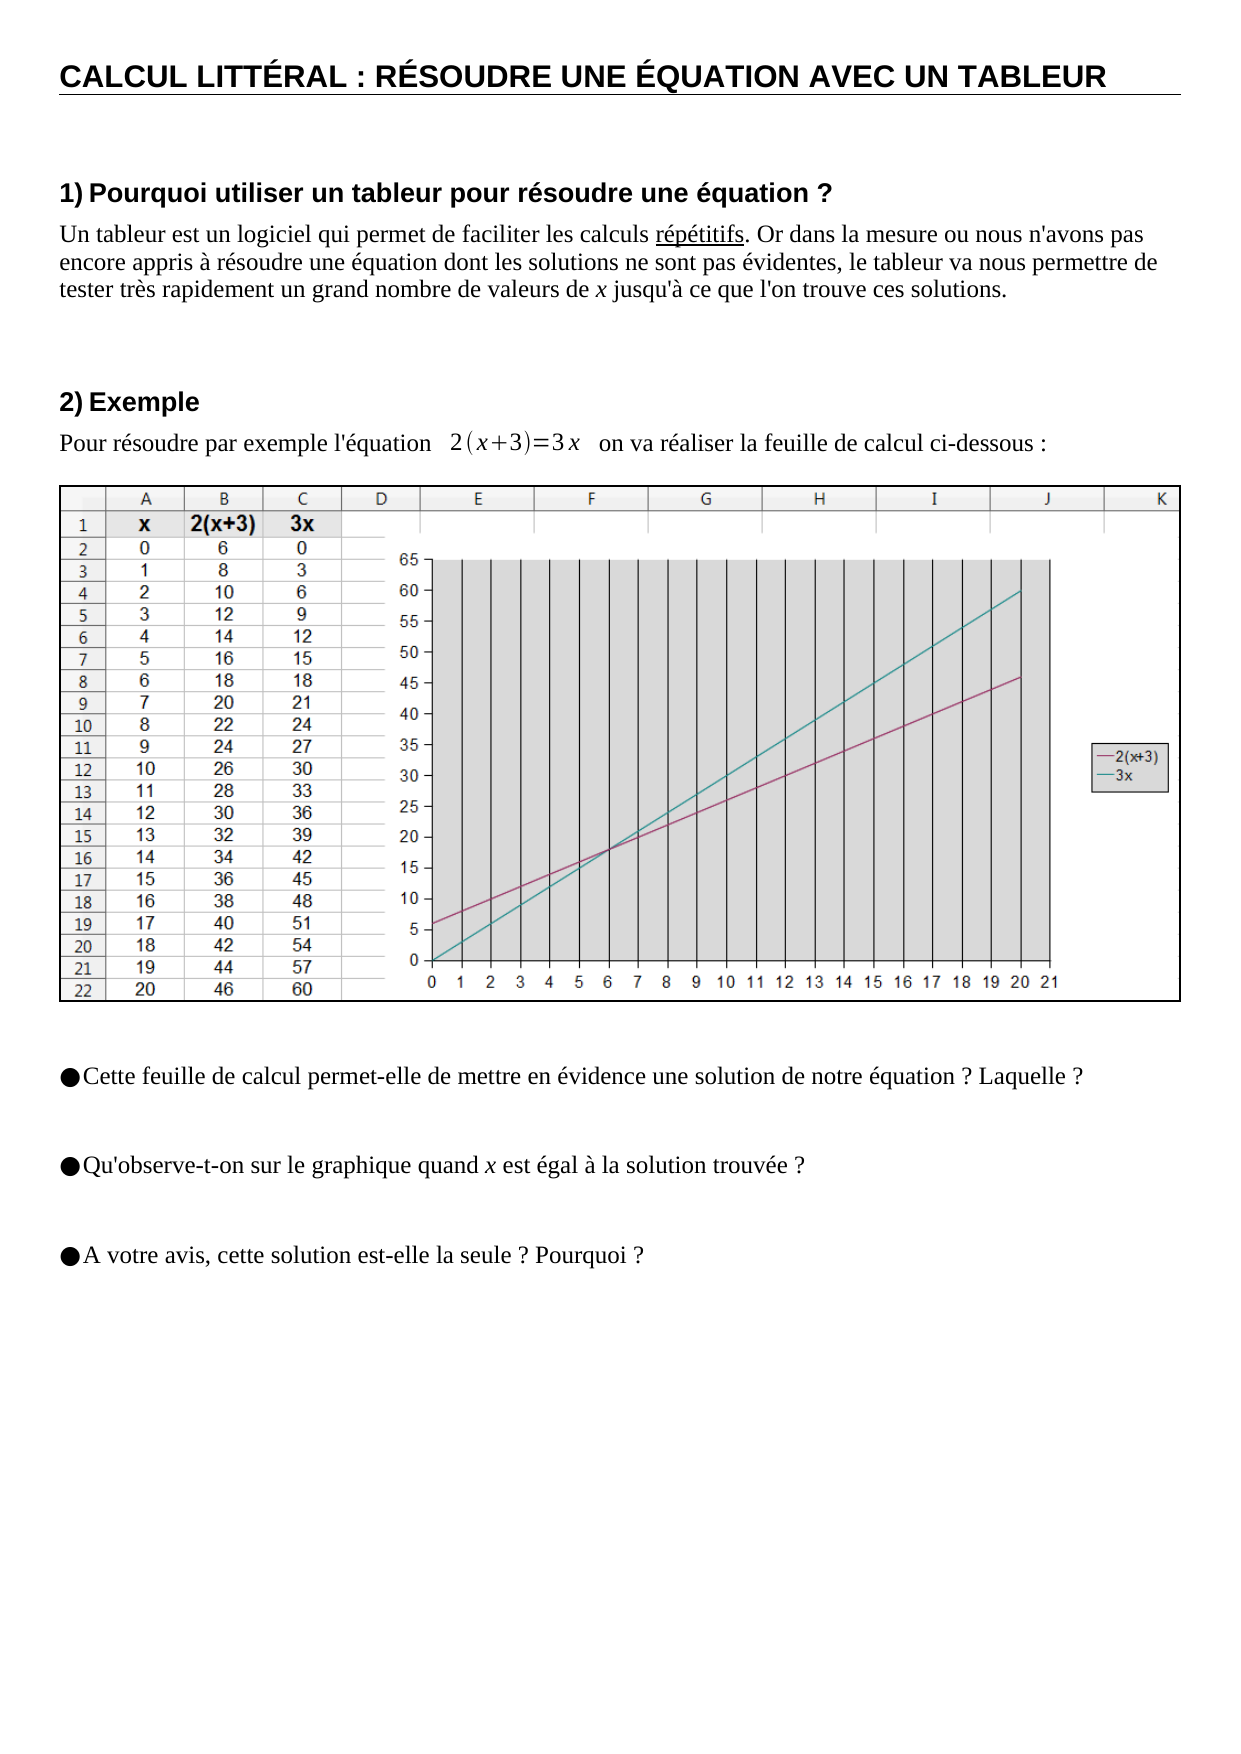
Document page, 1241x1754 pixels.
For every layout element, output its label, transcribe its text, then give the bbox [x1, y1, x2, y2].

list Pourquoi utiliser un tableur pour résoudre une équation ? [59, 178, 1181, 208]
list A votre avis, cette solution est-elle la seule ? Pourquoi ? [59, 1236, 1181, 1270]
text Pour résoudre par exemple l'équation on va réaliser la feuille de calcul ci-dessous : [59, 428, 1181, 457]
list Exemple [59, 386, 1181, 417]
list Cette feuille de calcul permet-elle de mettre en évidence une solution de notre équation ? Laquelle ? [59, 1057, 1181, 1091]
picture [61, 487, 1179, 1000]
text Calcul littéral : Résoudre une équation avec un tableur [59, 59, 1181, 94]
text Un tableur est un logiciel qui permet de faciliter les calculs répétitifs. Or dans la mesure ou nous n'avons pas encore appris à résoudre une équation dont les solutions ne sont pas évidentes, le tableur va nous permettre de tester très rapidement un grand nombre de valeurs de x jusqu'à ce que l'on trouve ces solutions. [59, 220, 1181, 303]
list Qu'observe-t-on sur le graphique quand x est égal à la solution trouvée ? [59, 1147, 1181, 1181]
